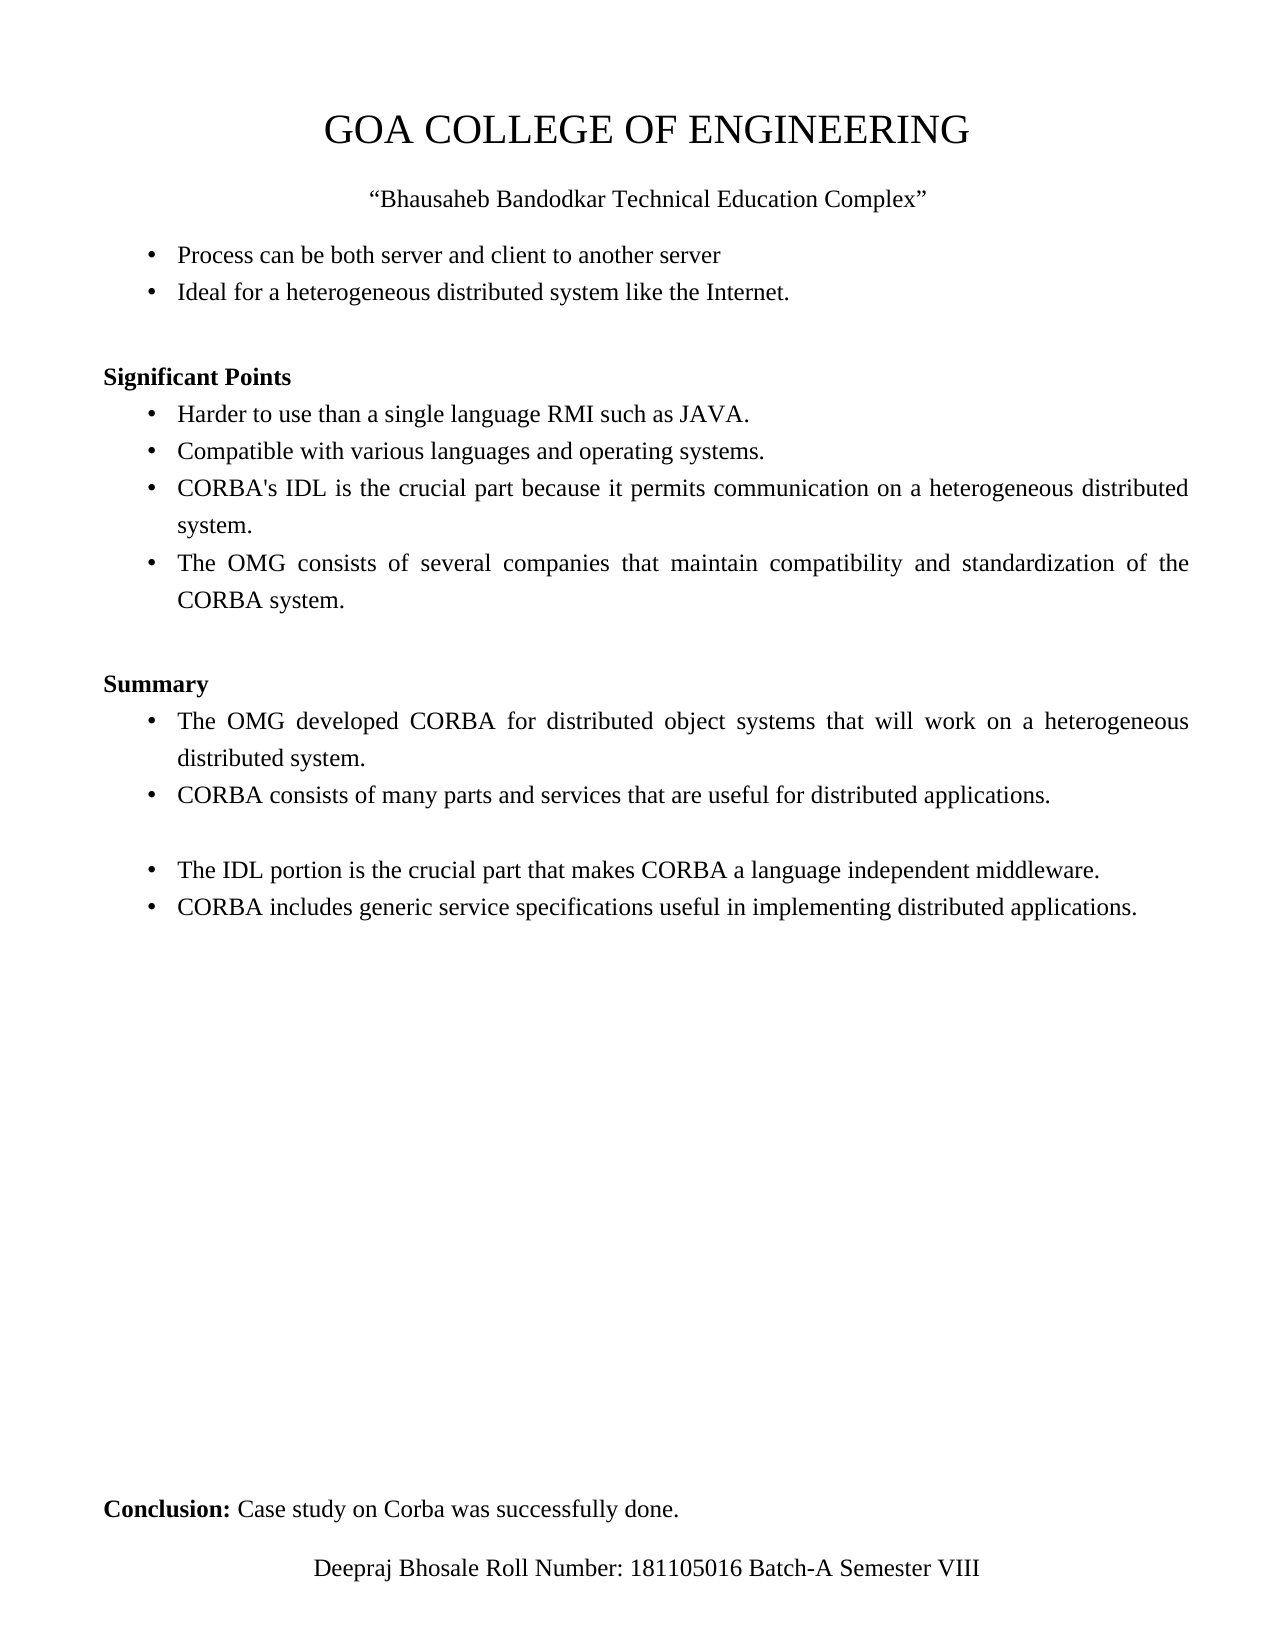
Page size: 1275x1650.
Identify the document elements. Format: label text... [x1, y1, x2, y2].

list Compatible with various languages and operating systems. [147, 436, 1191, 465]
text Summary [103, 669, 1191, 698]
list Harder to use than a single language RMI such as JAVA. [147, 399, 1191, 428]
text Conclusion: Case study on Corba was successfully done. [103, 1494, 1191, 1523]
list CORBA's IDL is the crucial part because it permits communication on a heterogeneous distributed system. [147, 473, 1191, 539]
list CORBA includes generic service specifications useful in implementing distributed applications. [147, 892, 1191, 921]
list The OMG developed CORBA for distributed object systems that will work on a heterogeneous distributed system. [147, 706, 1191, 772]
list The IDL portion is the crucial part that makes CORBA a language independent middleware. [147, 855, 1191, 883]
list Ideal for a heterogeneous distributed system like the Internet. [147, 277, 1191, 306]
list CORBA consists of many parts and services that are useful for distributed applications. [147, 781, 1191, 809]
list The OMG consists of several companies that maintain compatibility and standardization of the CORBA system. [147, 548, 1191, 613]
list Process can be both server and client to another server [147, 240, 1191, 269]
text Significant Points [103, 362, 1191, 391]
